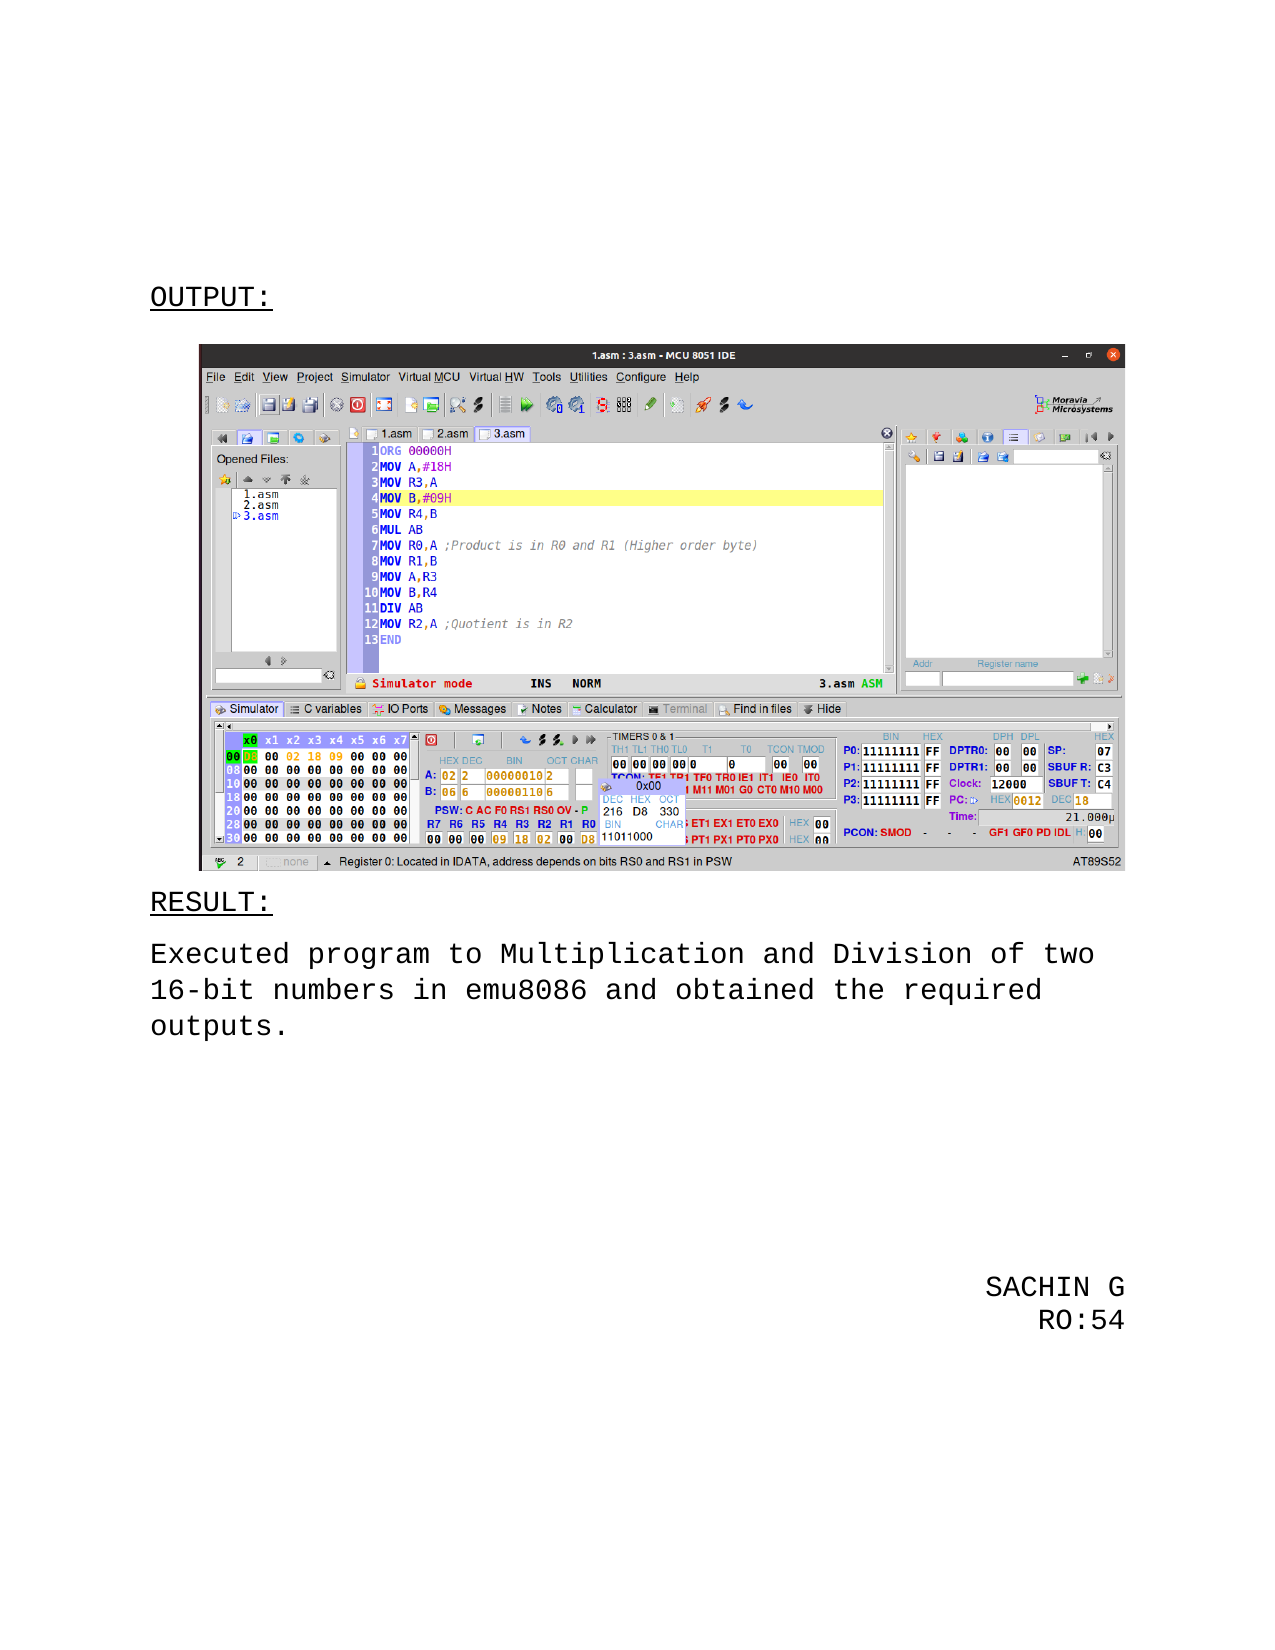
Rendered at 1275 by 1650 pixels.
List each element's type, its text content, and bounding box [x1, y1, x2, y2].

subtitle OUTPUT: [150, 282, 1125, 315]
subtitle RO:54 [150, 1305, 1125, 1338]
text Executed program to Multiplication and Division of two 16-bit numbers in emu8086 and obtained the required outputs. [150, 940, 1125, 1044]
text RESULT: [150, 466, 1125, 920]
subtitle SACHIN G [375, 1272, 1125, 1305]
picture [198, 344, 1125, 871]
